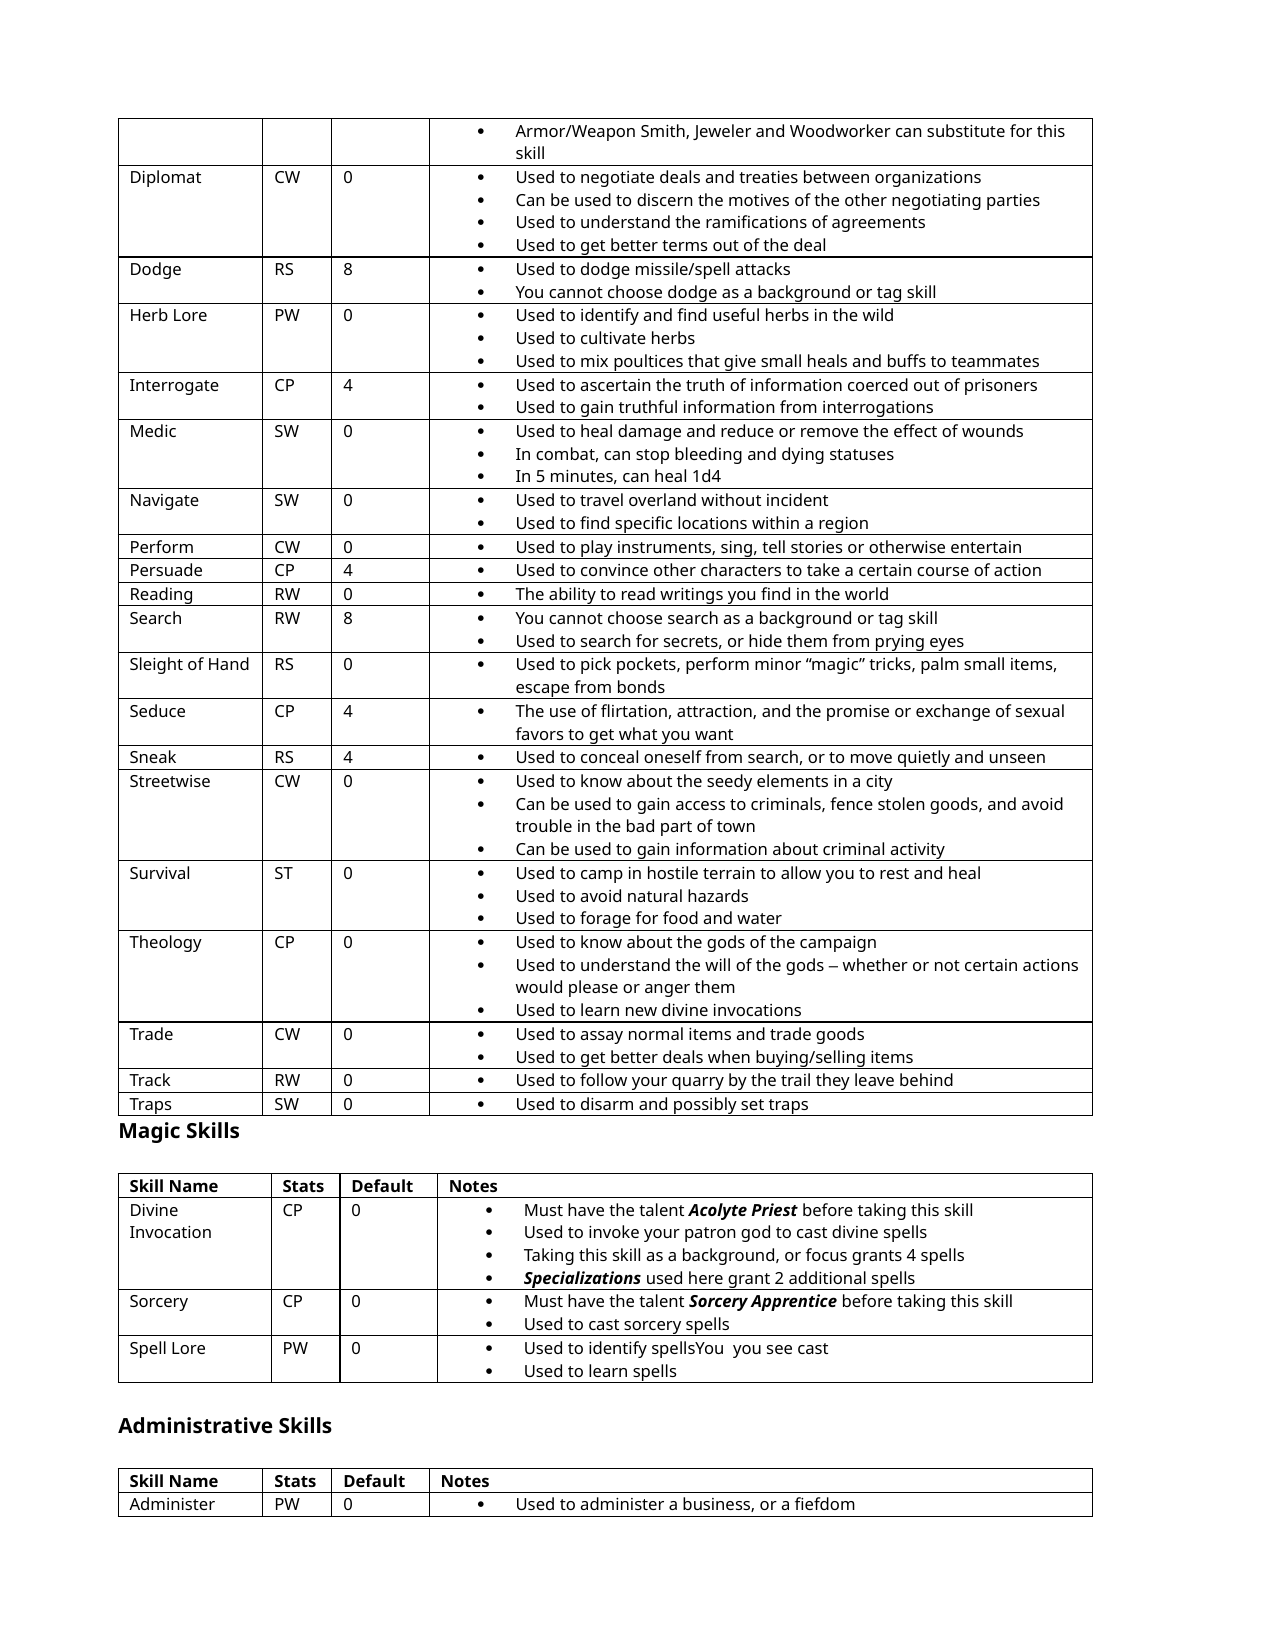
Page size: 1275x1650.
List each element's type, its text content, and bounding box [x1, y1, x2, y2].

table_cell The use of flirtation, attraction, and the promise or exchange of sexual favors to get what you want [430, 699, 1092, 745]
table_cell Herb Lore [119, 304, 262, 372]
table_cell 4 [332, 373, 429, 418]
table_cell Used to disarm and possibly set traps [430, 1093, 1092, 1115]
table_cell Used to dodge missile/spell attacks You cannot choose dodge as a background or tag skill [430, 258, 1092, 303]
table_cell 0 [341, 1198, 437, 1289]
table_cell Used to pick pockets, perform minor “magic” tricks, palm small items, escape from bonds [430, 653, 1092, 698]
table_cell Sorcery [119, 1290, 271, 1335]
table_cell Sneak [119, 746, 262, 768]
table_cell Used to identify and find useful herbs in the wild Used to cultivate herbs Used to mix poultices that give small heals and buffs to teammates [430, 304, 1092, 372]
table_cell Must have the talent Sorcery Apprentice before taking this skill Used to cast sorcery spells [438, 1290, 1092, 1335]
table_header Skill Name [119, 1469, 262, 1492]
table_cell Used to create or repair simple items and devices Used to repair wear and tear on weapons and armor Armor/Weapon Smith, Jeweler and Woodworker can substitute for this skill [430, 119, 1092, 164]
table_header Stats [272, 1174, 339, 1197]
table_cell Used to play instruments, sing, tell stories or otherwise entertain [430, 535, 1092, 558]
table_cell Used to camp in hostile terrain to allow you to rest and heal Used to avoid natural hazards Used to forage for food and water [430, 861, 1092, 929]
table_cell 8 [332, 606, 429, 652]
table_cell 0 [332, 653, 429, 698]
table_header Notes [438, 1174, 1092, 1197]
table_cell Survival [119, 861, 262, 929]
table_header Default [332, 1469, 429, 1492]
table_cell SW [263, 489, 331, 534]
table_cell Used to administer a business, or a fiefdom Can be used to increase the profits from a holding Can be used to decrease the time it takes to improve a holding Can be used to ascertain the abilities of potential hires [430, 1493, 1092, 1516]
table_cell 4 [332, 559, 429, 582]
table_cell 0 [332, 583, 429, 605]
table_cell ST [263, 861, 331, 929]
table_cell 0 [332, 1493, 429, 1516]
table_cell 0 [332, 861, 429, 929]
table_cell Trade [119, 1023, 262, 1068]
table_cell Sleight of Hand [119, 653, 262, 698]
table_cell Used to know about the gods of the campaign Used to understand the will of the gods – whether or not certain actions would please or anger them Used to learn new divine invocations [430, 931, 1092, 1021]
table_cell Search [119, 606, 262, 652]
table_cell RS [263, 653, 331, 698]
table_cell [119, 119, 262, 164]
table_cell Used to negotiate deals and treaties between organizations Can be used to discern the motives of the other negotiating parties Used to understand the ramifications of agreements Used to get better terms out of the deal [430, 166, 1092, 256]
table_cell [332, 119, 429, 164]
table_cell 4 [332, 746, 429, 768]
table_cell CW [263, 166, 331, 256]
table_cell RW [263, 583, 331, 605]
table_cell Theology [119, 931, 262, 1021]
table_cell Used to know about the seedy elements in a city Can be used to gain access to criminals, fence stolen goods, and avoid trouble in the bad part of town Can be used to gain information about criminal activity [430, 770, 1092, 860]
text Magic Skills [118, 1116, 1157, 1145]
table_cell Must have the talent Acolyte Priest before taking this skill Used to invoke your patron god to cast divine spells Taking this skill as a background, or focus grants 4 spells Specializations used here grant 2 additional spells [438, 1198, 1092, 1289]
table_cell Persuade [119, 559, 262, 582]
table_cell 0 [341, 1336, 437, 1382]
table_cell Used to convince other characters to take a certain course of action [430, 559, 1092, 582]
table_cell Traps [119, 1093, 262, 1115]
table_cell Perform [119, 535, 262, 558]
table_cell Used to heal damage and reduce or remove the effect of wounds In combat, can stop bleeding and dying statuses In 5 minutes, can heal 1d4 [430, 420, 1092, 488]
table_cell Reading [119, 583, 262, 605]
table_cell Dodge [119, 258, 262, 303]
table_cell The ability to read writings you find in the world [430, 583, 1092, 605]
table_header Default [341, 1174, 437, 1197]
table_cell CW [263, 1023, 331, 1068]
table_cell CP [263, 373, 331, 418]
table_header Skill Name [119, 1174, 271, 1197]
table_cell SW [263, 420, 331, 488]
table_cell Medic [119, 420, 262, 488]
table_cell 0 [332, 535, 429, 558]
table_cell Used to ascertain the truth of information coerced out of prisoners Used to gain truthful information from interrogations [430, 373, 1092, 418]
table_cell PW [272, 1336, 339, 1382]
table_cell 0 [332, 1023, 429, 1068]
table_cell [263, 119, 331, 164]
table_cell CP [263, 931, 331, 1021]
table_cell Interrogate [119, 373, 262, 418]
table_cell 0 [332, 420, 429, 488]
table_cell Administer [119, 1493, 262, 1516]
table_cell Used to conceal oneself from search, or to move quietly and unseen [430, 746, 1092, 768]
table_cell Used to follow your quarry by the trail they leave behind [430, 1069, 1092, 1092]
table_cell 0 [332, 1093, 429, 1115]
table_cell Streetwise [119, 770, 262, 860]
text Administrative Skills [118, 1411, 1157, 1440]
table_cell SW [263, 1093, 331, 1115]
table_cell Track [119, 1069, 262, 1092]
table_cell 0 [341, 1290, 437, 1335]
table_cell Spell Lore [119, 1336, 271, 1382]
table_cell 4 [332, 699, 429, 745]
table_cell Navigate [119, 489, 262, 534]
table_cell CP [272, 1290, 339, 1335]
table_cell 0 [332, 166, 429, 256]
table_cell Used to assay normal items and trade goods Used to get better deals when buying/selling items [430, 1023, 1092, 1068]
table_header Notes [430, 1469, 1092, 1492]
table_cell 0 [332, 931, 429, 1021]
table_cell 0 [332, 770, 429, 860]
table_cell CW [263, 770, 331, 860]
table_cell CW [263, 535, 331, 558]
table_cell 0 [332, 1069, 429, 1092]
table_cell You cannot choose search as a background or tag skill Used to search for secrets, or hide them from prying eyes [430, 606, 1092, 652]
table_cell 0 [332, 489, 429, 534]
table_cell RW [263, 1069, 331, 1092]
table_header Stats [263, 1469, 331, 1492]
table_cell CP [263, 699, 331, 745]
table_cell RS [263, 258, 331, 303]
table_cell Divine Invocation [119, 1198, 271, 1289]
table_cell PW [263, 1493, 331, 1516]
table_cell PW [263, 304, 331, 372]
table_cell RW [263, 606, 331, 652]
table_cell Seduce [119, 699, 262, 745]
table_cell 0 [332, 304, 429, 372]
table_cell CP [272, 1198, 339, 1289]
table_cell Used to travel overland without incident Used to find specific locations within a region [430, 489, 1092, 534]
table_cell RS [263, 746, 331, 768]
table_cell Used to identify spellsYou you see cast Used to learn spells [438, 1336, 1092, 1382]
table_cell CP [263, 559, 331, 582]
table_cell Diplomat [119, 166, 262, 256]
table_cell 8 [332, 258, 429, 303]
